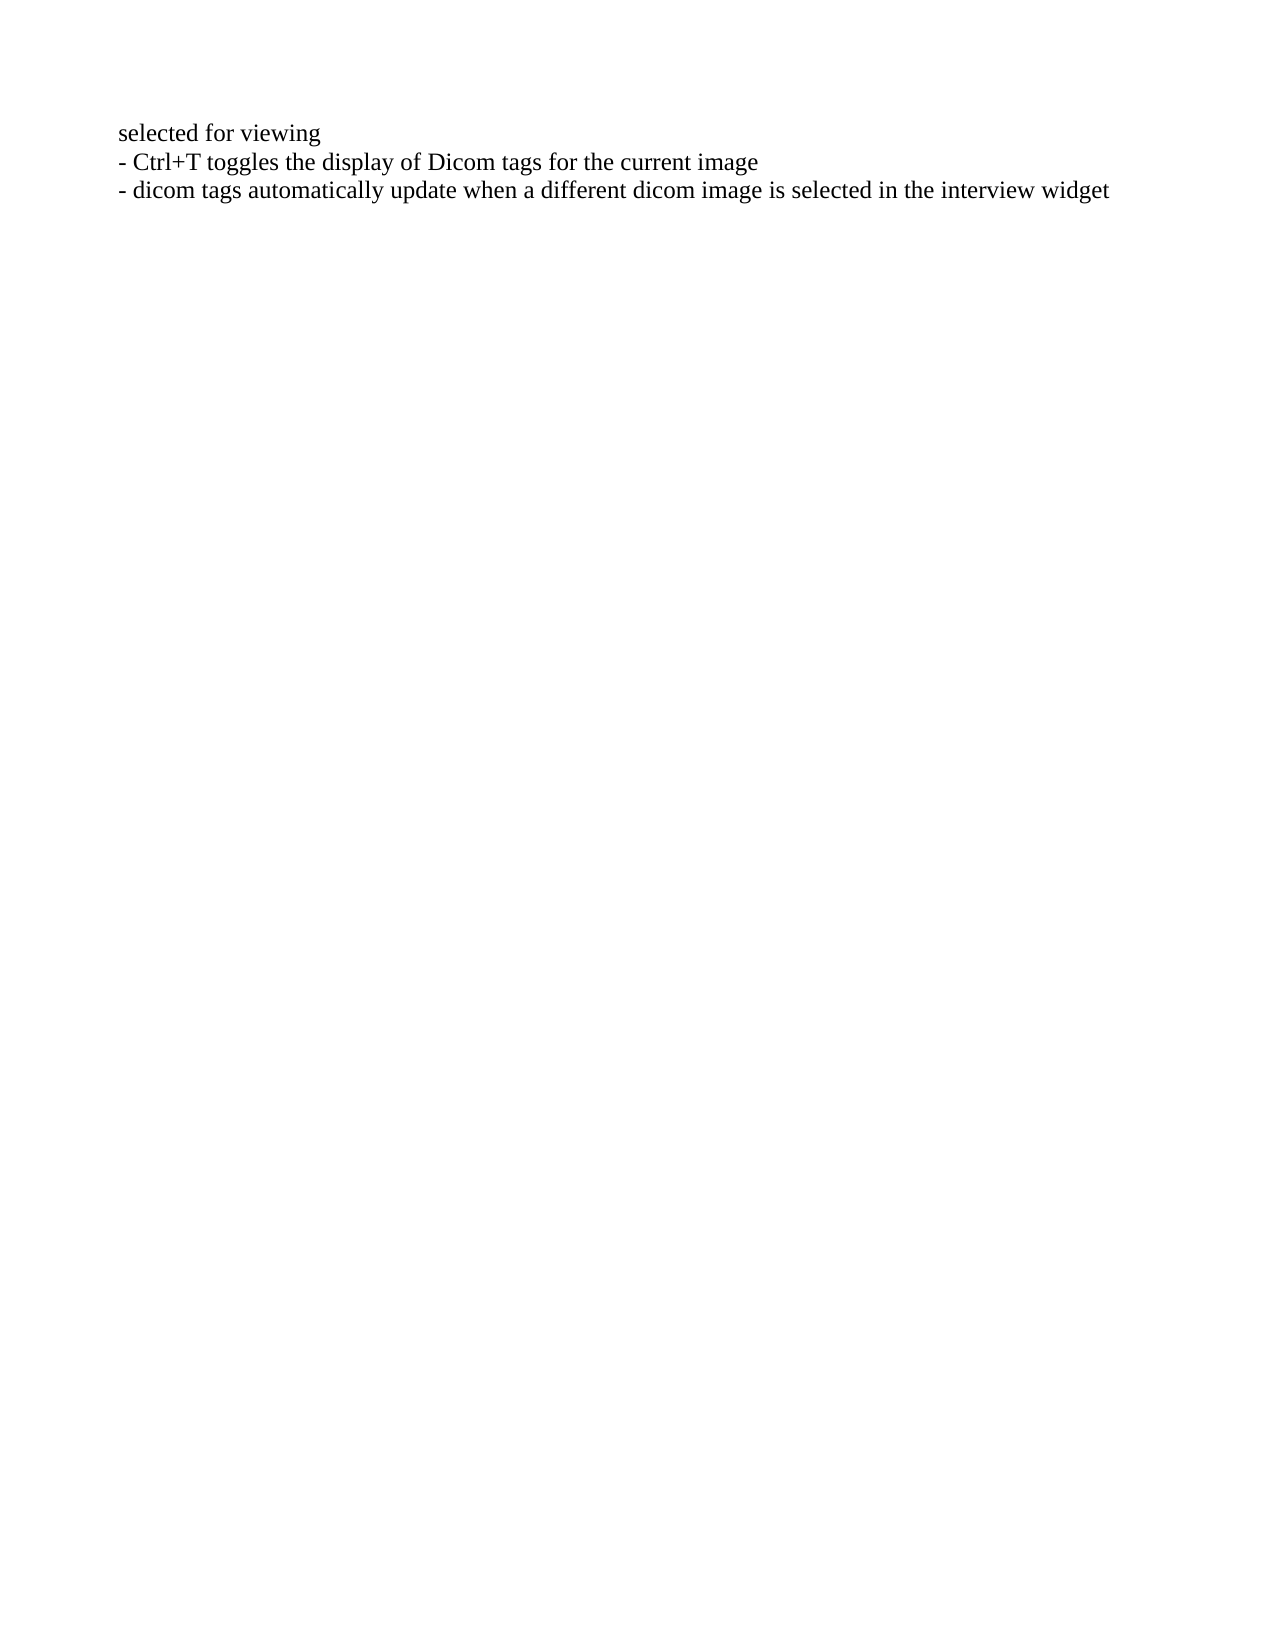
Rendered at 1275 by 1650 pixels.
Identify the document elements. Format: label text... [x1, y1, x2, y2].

text - dicom tags automatically update when a different dicom image is selected in the interview widget [118, 176, 1157, 204]
text selected for viewing [118, 118, 1157, 147]
text - Ctrl+T toggles the display of Dicom tags for the current image [118, 147, 1157, 176]
